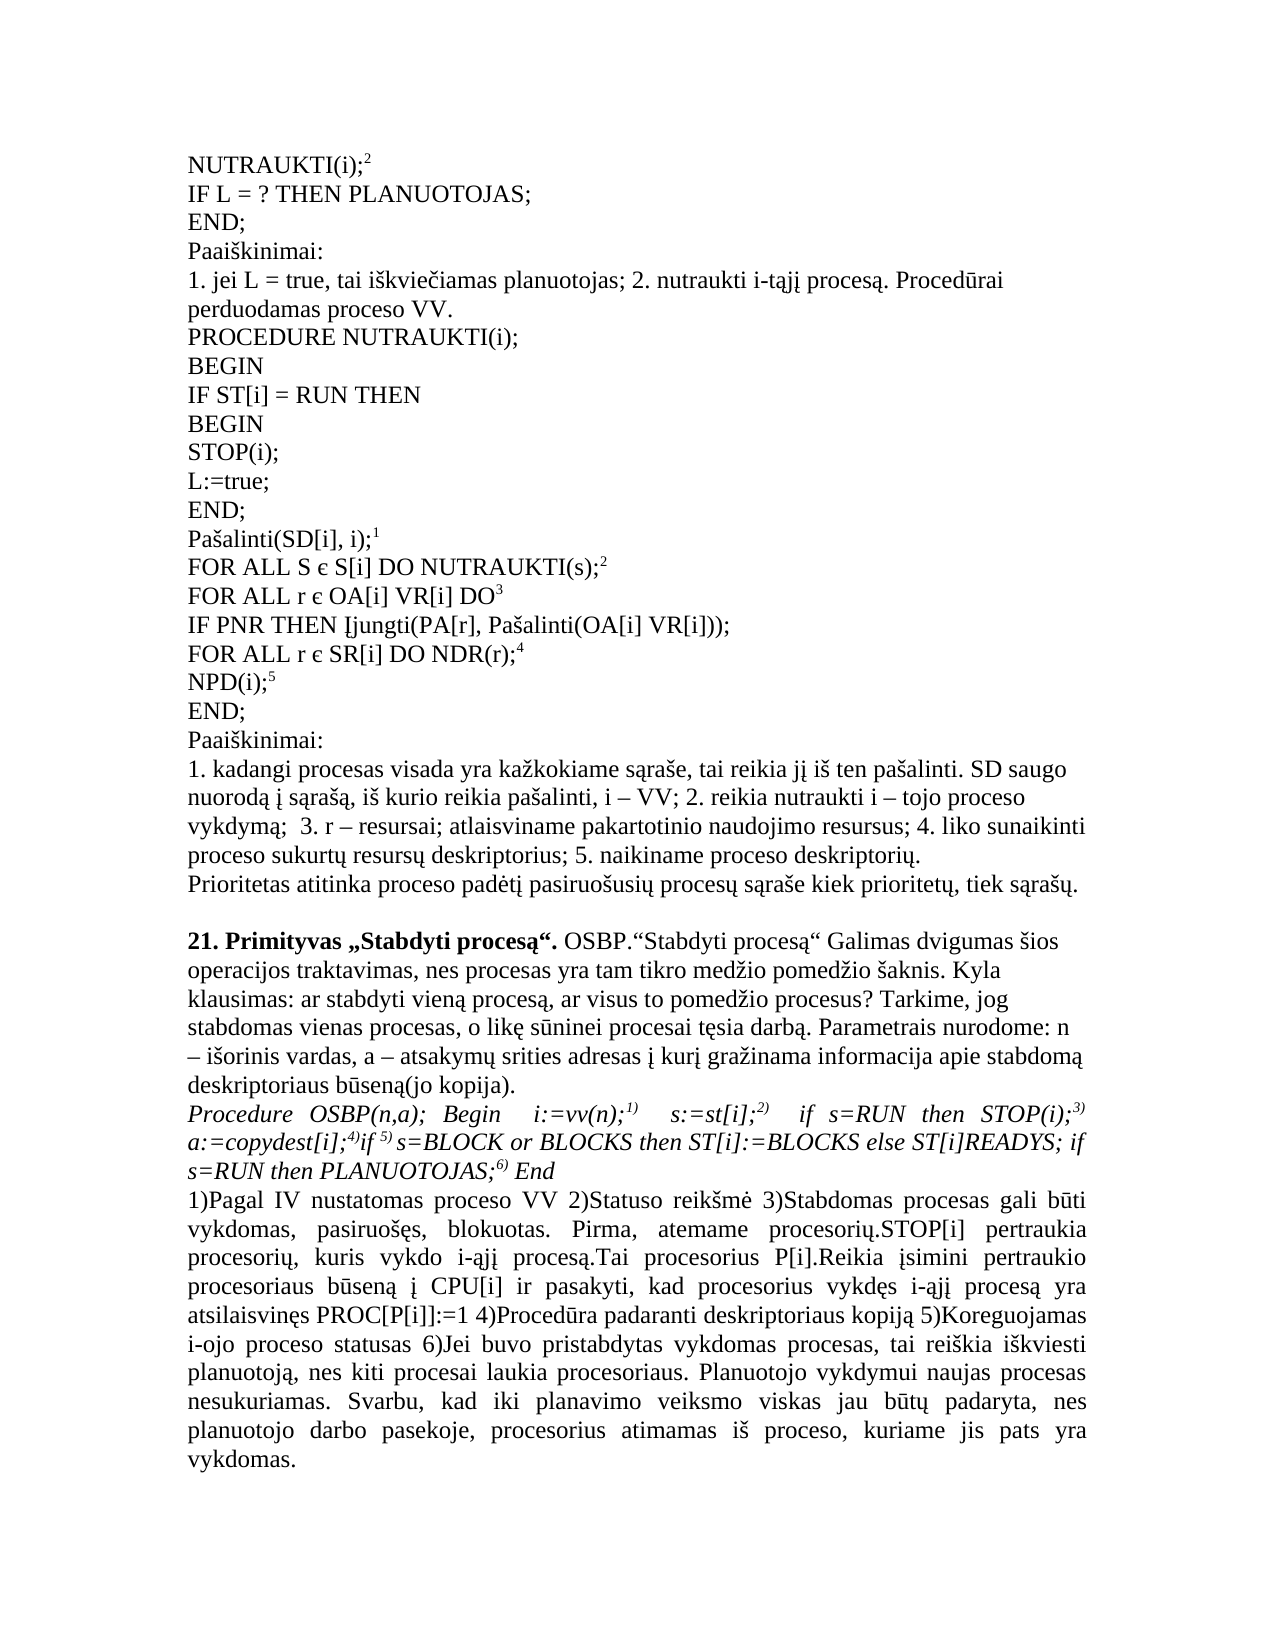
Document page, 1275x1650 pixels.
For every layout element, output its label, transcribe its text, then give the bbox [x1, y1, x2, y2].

text Pašalinti(SD[i], i);1 [187, 524, 1087, 552]
text STOP(i); [187, 437, 1087, 466]
text BEGIN [187, 351, 1087, 380]
text IF ST[i] = RUN THEN [187, 380, 1087, 409]
text NPD(i);5 [187, 667, 1087, 696]
text END; [187, 495, 1087, 524]
text END; [187, 207, 1087, 236]
text END; [187, 696, 1087, 725]
text NUTRAUKTI(i);2 [187, 150, 1087, 179]
text IF L = ? THEN PLANUOTOJAS; [187, 179, 1087, 207]
text FOR ALL r є SR[i] DO NDR(r);4 [187, 639, 1087, 667]
text Paaiškinimai: [187, 725, 1087, 754]
text 1)Pagal IV nustatomas proceso VV 2)Statuso reikšmė 3)Stabdomas procesas gali būti vykdomas, pasiruošęs, blokuotas. Pirma, atemame procesorių.STOP[i] pertraukia procesorių, kuris vykdo i-ąjį procesą.Tai procesorius P[i].Reikia įsimini pertraukio procesoriaus būseną į CPU[i] ir pasakyti, kad procesorius vykdęs i-ąjį procesą yra atsilaisvinęs PROC[P[i]]:=1 4)Procedūra padaranti deskriptoriaus kopiją 5)Koreguojamas i-ojo proceso statusas 6)Jei buvo pristabdytas vykdomas procesas, tai reiškia iškviesti planuotoją, nes kiti procesai laukia procesoriaus. Planuotojo vykdymui naujas procesas nesukuriamas. Svarbu, kad iki planavimo veiksmo viskas jau būtų padaryta, nes planuotojo darbo pasekoje, procesorius atimamas iš proceso, kuriame jis pats yra vykdomas. [187, 1185, 1087, 1472]
text PROCEDURE NUTRAUKTI(i); [187, 322, 1087, 351]
text 21. Primityvas „Stabdyti procesą“. OSBP.“Stabdyti procesą“ Galimas dvigumas šios operacijos traktavimas, nes procesas yra tam tikro medžio pomedžio šaknis. Kyla klausimas: ar stabdyti vieną procesą, ar visus to pomedžio procesus? Tarkime, jog stabdomas vienas procesas, o likę sūninei procesai tęsia darbą. Parametrais nurodome: n – išorinis vardas, a – atsakymų srities adresas į kurį gražinama informacija apie stabdomą deskriptoriaus būseną(jo kopija). [187, 926, 1087, 1099]
text Paaiškinimai: [187, 236, 1087, 265]
text BEGIN [187, 409, 1087, 437]
text 1. jei L = true, tai iškviečiamas planuotojas; 2. nutraukti i-tąjį procesą. Procedūrai perduodamas proceso VV. [187, 265, 1087, 322]
text FOR ALL S є S[i] DO NUTRAUKTI(s);2 [187, 552, 1087, 581]
text FOR ALL r є OA[i] VR[i] DO3 [187, 581, 1087, 610]
text Prioritetas atitinka proceso padėtį pasiruošusių procesų sąraše kiek prioritetų, tiek sąrašų. [187, 869, 1087, 897]
text Procedure OSBP(n,a); Begin i:=vv(n);1) s:=st[i];2) if s=RUN then STOP(i);3) a:=copydest[i];4)if 5) s=BLOCK or BLOCKS then ST[i]:=BLOCKS else ST[i]READYS; if s=RUN then PLANUOTOJAS;6) End [187, 1099, 1087, 1185]
text 1. kadangi procesas visada yra kažkokiame sąraše, tai reikia jį iš ten pašalinti. SD saugo nuorodą į sąrašą, iš kurio reikia pašalinti, i – VV; 2. reikia nutraukti i – tojo proceso vykdymą; 3. r – resursai; atlaisviname pakartotinio naudojimo resursus; 4. liko sunaikinti proceso sukurtų resursų deskriptorius; 5. naikiname proceso deskriptorių. [187, 754, 1087, 869]
text L:=true; [187, 466, 1087, 495]
text IF PNR THEN Įjungti(PA[r], Pašalinti(OA[i] VR[i])); [187, 610, 1087, 639]
